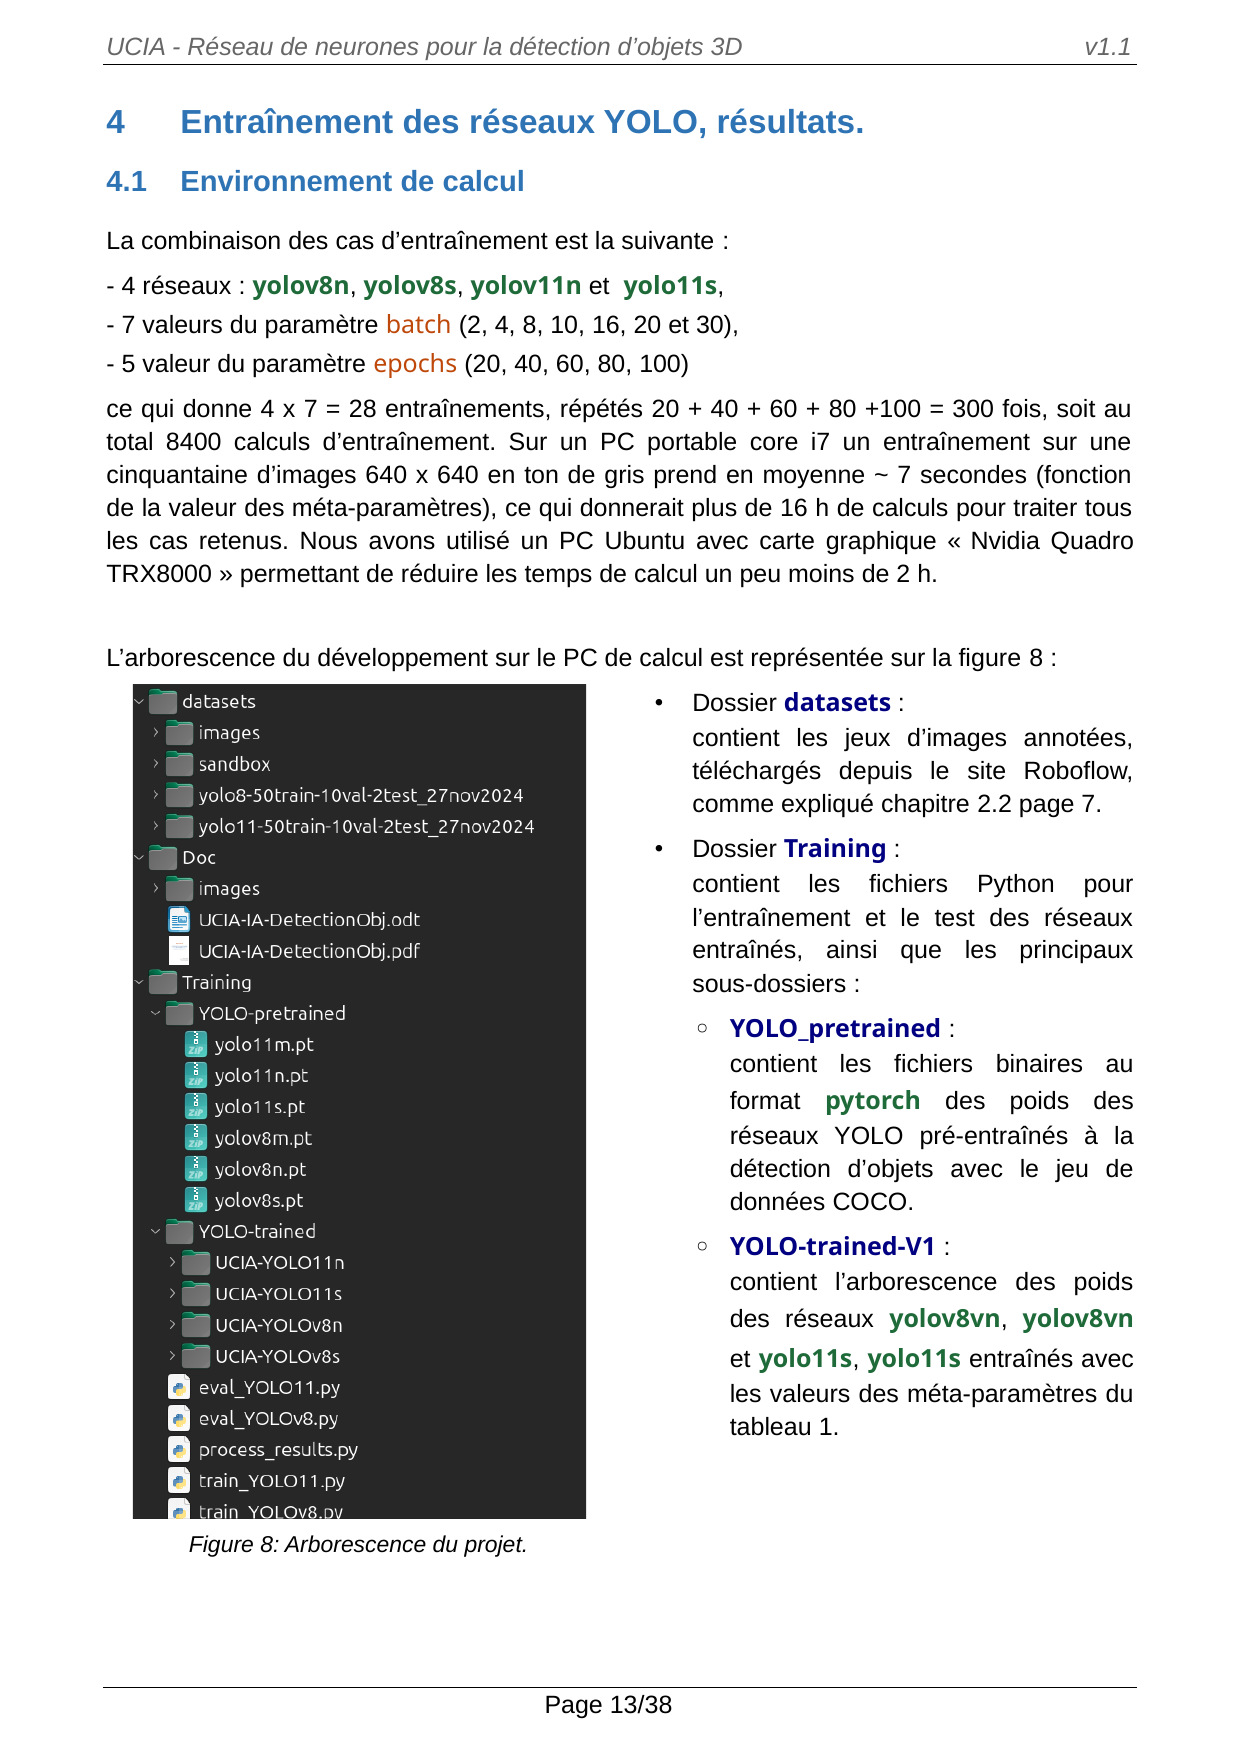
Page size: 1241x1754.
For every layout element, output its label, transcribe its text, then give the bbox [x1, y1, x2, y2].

text La combinaison des cas d’entraînement est la suivante : [106, 226, 1134, 255]
list YOLO_pretrained : contient les fichiers binaires au format pytorch des poids des réseaux YOLO pré-entraînés à la détection d’objets avec le jeu de données COCO. [617, 1010, 1134, 1216]
text - 4 réseaux : yolov8n, yolov8s, yolov11n et yolo11s, - 7 valeurs du paramètre batch (2, 4, 8, 10, 16, 20 et 30), - 5 valeur du paramètre epochs (20, 40, 60, 80, 100) [106, 268, 1134, 380]
list Dossier Training : contient les fichiers Python pour l’entraînement et le test des réseaux entraînés, ainsi que les principaux sous-dossiers : [617, 831, 1134, 997]
text L’arborescence du développement sur le PC de calcul est représentée sur la figure 8 : [106, 643, 1134, 672]
picture [132, 684, 587, 1519]
subtitle Entraînement des réseaux YOLO, résultats. [106, 102, 1134, 140]
list YOLO-trained-V1 : contient l’arborescence des poids des réseaux yolov8vn, yolov8vn et yolo11s, yolo11s entraînés avec les valeurs des méta-paramètres du tableau 1. [617, 1229, 1134, 1440]
list Dossier datasets : contient les jeux d’images annotées, téléchargés depuis le site Roboflow, comme expliqué chapitre 2.2 page 7. [102, 672, 1134, 1531]
list [102, 1557, 617, 1630]
list Figure 8: Arborescence du projet. [102, 1531, 617, 1557]
text ce qui donne 4 x 7 = 28 entraînements, répétés 20 + 40 + 60 + 80 +100 = 300 fois, soit au total 8400 calculs d’entraînement. Sur un PC portable core i7 un entraînement sur une cinquantaine d’images 640 x 640 en ton de gris prend en moyenne ~ 7 secondes (fonction de la valeur des méta-paramètres), ce qui donnerait plus de 16 h de calculs pour traiter tous les cas retenus. Nous avons utilisé un PC Ubuntu avec carte graphique « Nvidia Quadro TRX8000 » permettant de réduire les temps de calcul un peu moins de 2 h. [106, 394, 1134, 588]
subtitle Environnement de calcul [106, 164, 1134, 197]
